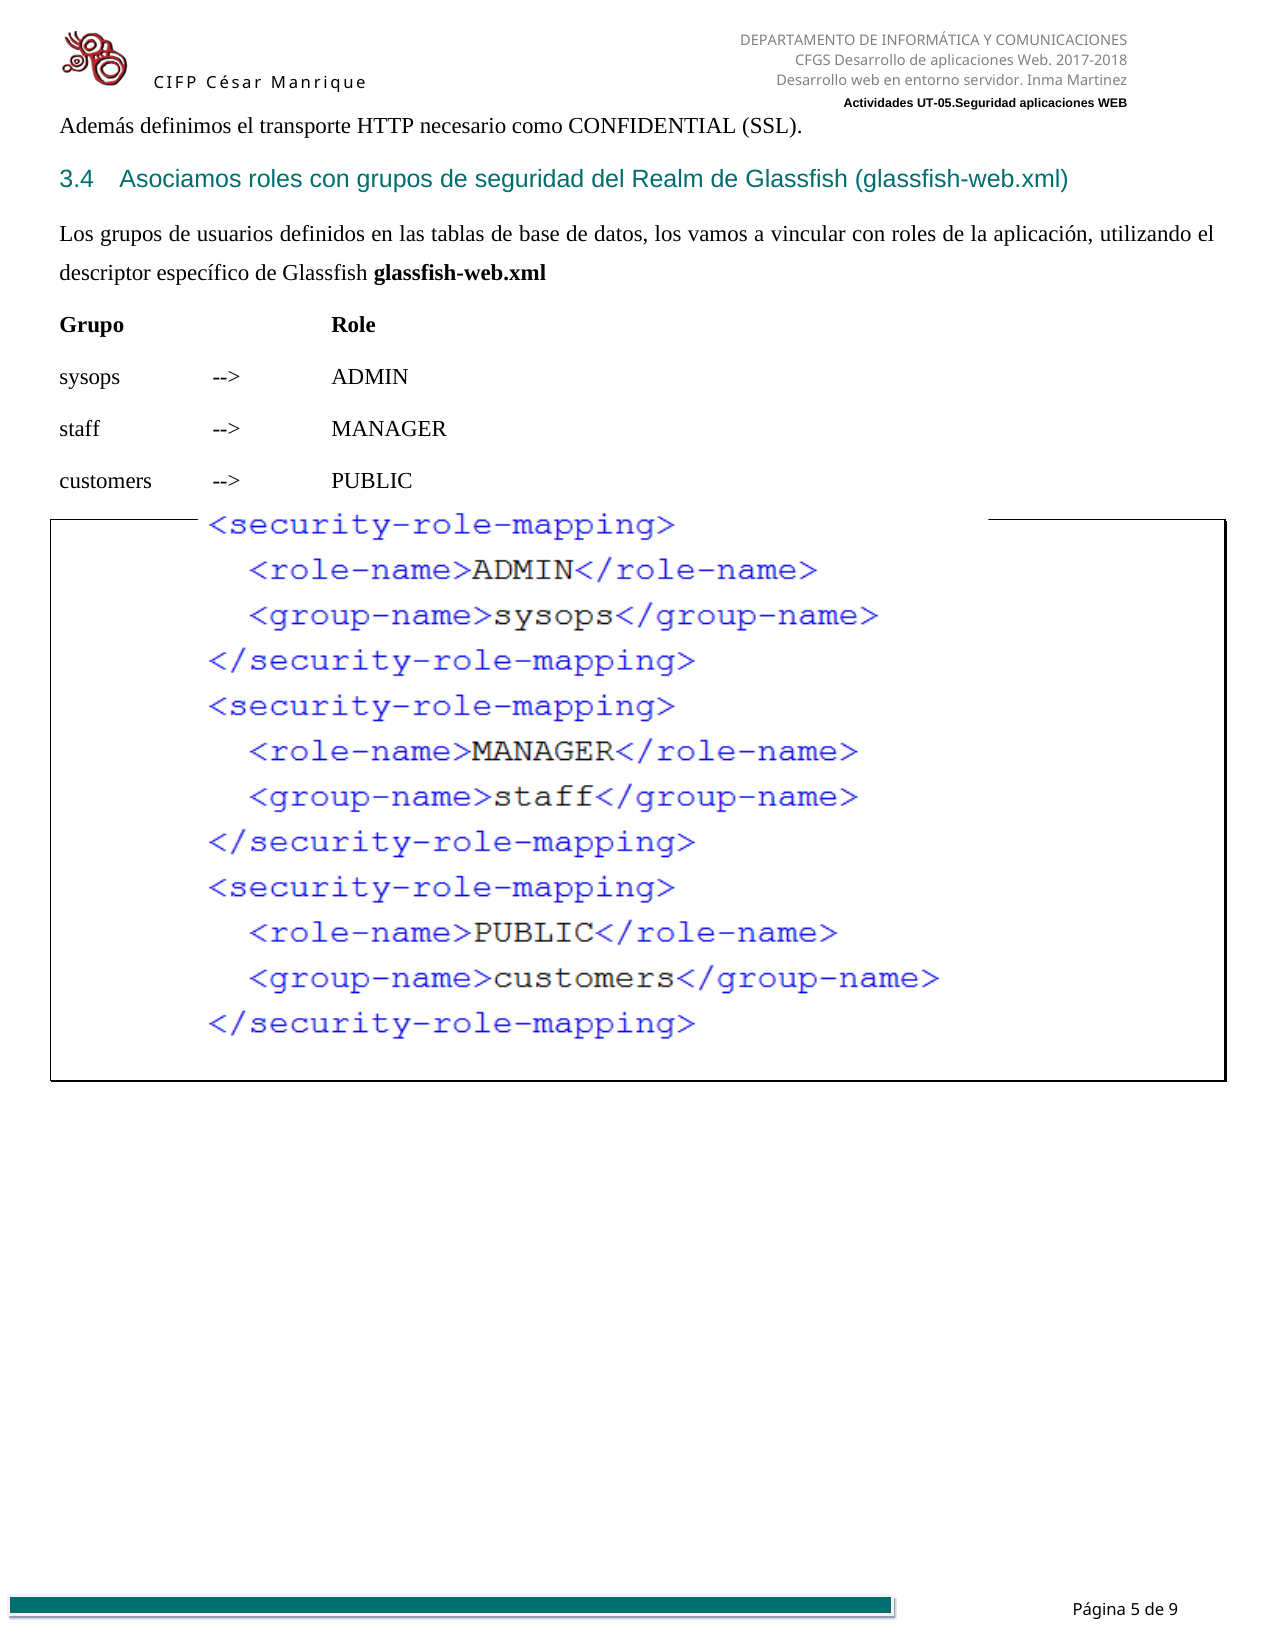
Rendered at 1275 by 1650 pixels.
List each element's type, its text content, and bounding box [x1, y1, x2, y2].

text staff --> MANAGER [59, 415, 1216, 442]
text Además definimos el transporte HTTP necesario como CONFIDENTIAL (SSL). [59, 112, 1216, 138]
subtitle Asociamos roles con grupos de seguridad del Realm de Glassfish (glassfish-web.xml) [59, 164, 1216, 193]
text sysops --> ADMIN [59, 363, 1216, 389]
picture [197, 501, 989, 1042]
picture [59, 29, 131, 86]
text Los grupos de usuarios definidos en las tablas de base de datos, los vamos a vincular con roles de la aplicación, utilizando el descriptor específico de Glassfish glassfish-web.xml [59, 220, 1216, 286]
text Grupo Role [59, 311, 1216, 338]
text customers --> PUBLIC [59, 467, 1216, 493]
